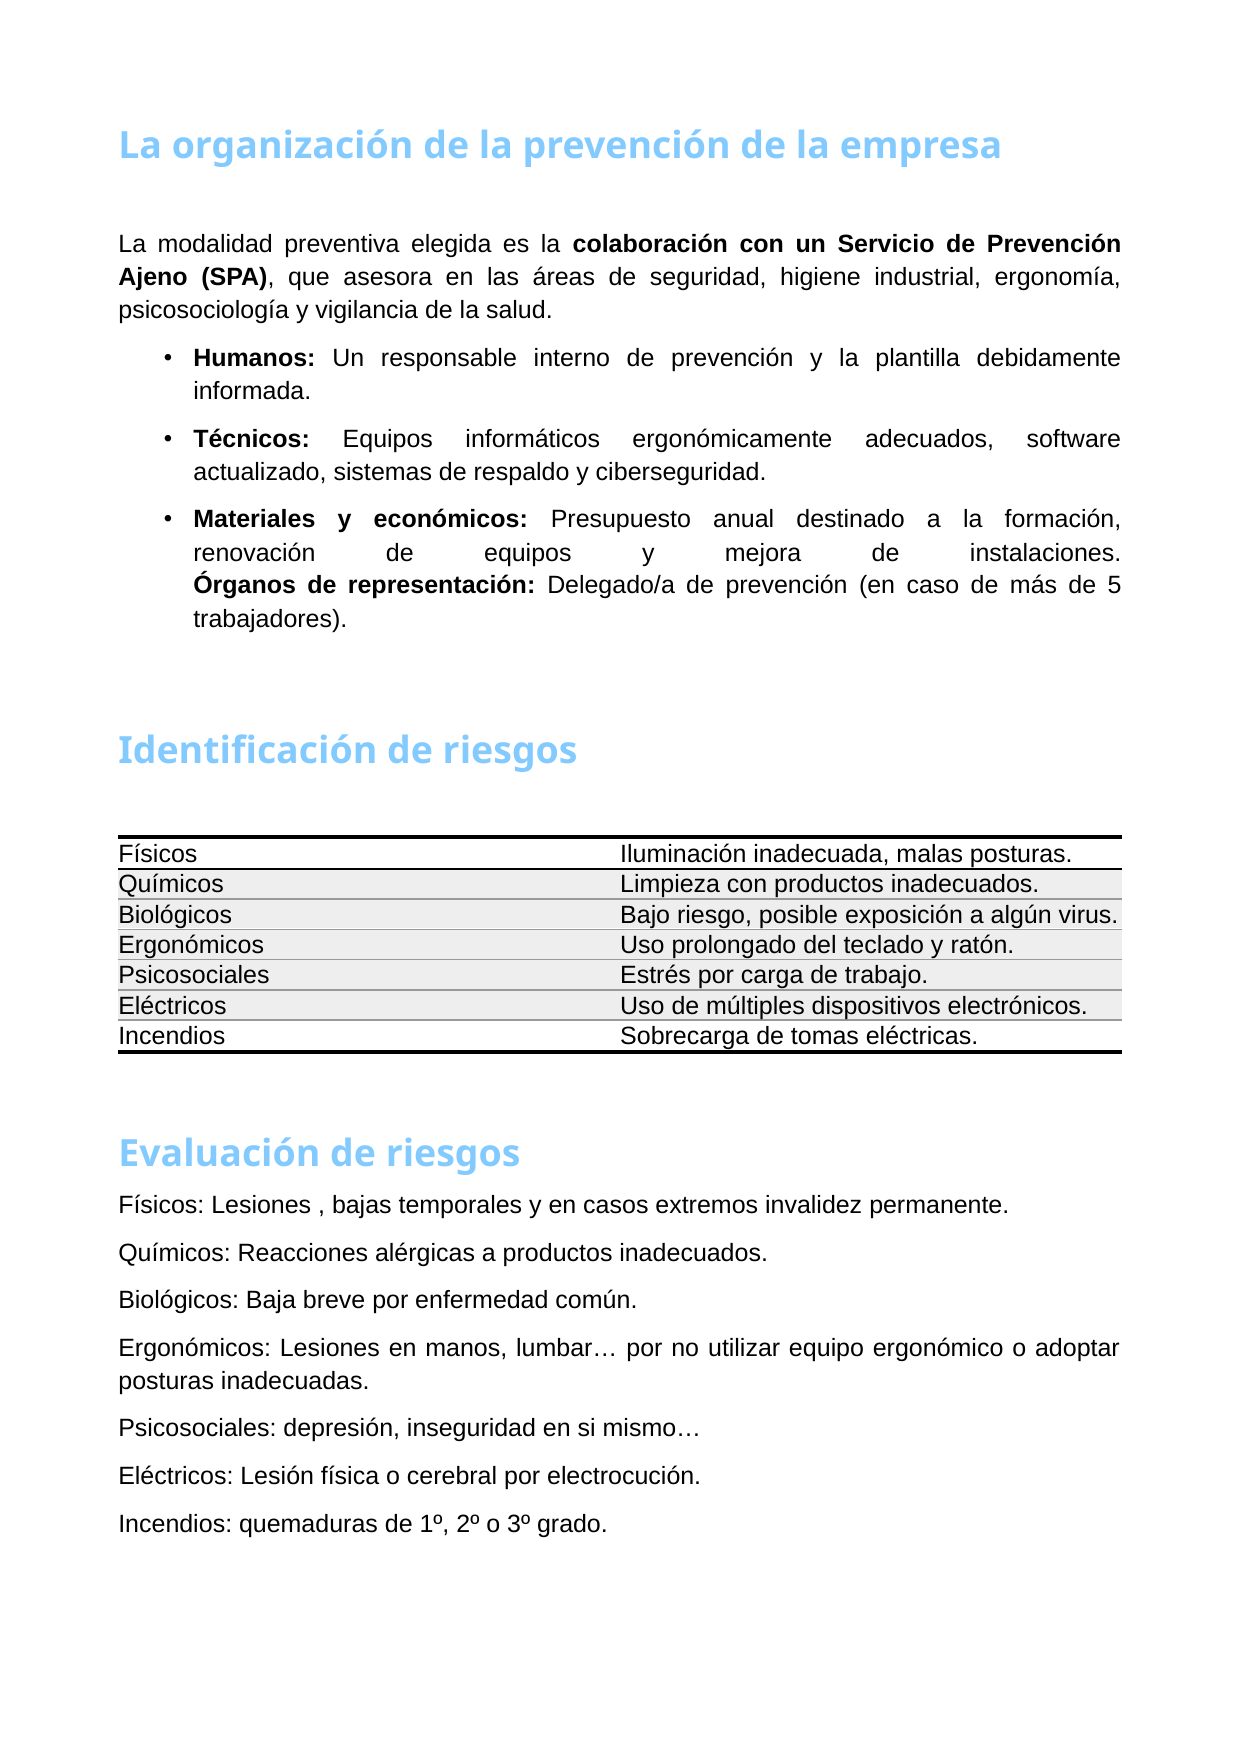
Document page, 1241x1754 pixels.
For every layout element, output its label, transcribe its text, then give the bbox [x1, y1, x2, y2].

table_cell Uso prolongado del teclado y ratón. [620, 930, 1122, 959]
table_cell Incendios [118, 1021, 620, 1050]
table_cell Químicos [118, 870, 620, 898]
text Ergonómicos: Lesiones en manos, lumbar… por no utilizar equipo ergonómico o adoptar posturas inadecuadas. [118, 1333, 1122, 1394]
table_header Iluminación inadecuada, malas posturas. [620, 839, 1122, 868]
table_cell Sobrecarga de tomas eléctricas. [620, 1021, 1122, 1050]
subtitle Evaluación de riesgos [118, 1126, 1122, 1177]
text La modalidad preventiva elegida es la colaboración con un Servicio de Prevención Ajeno (SPA), que asesora en las áreas de seguridad, higiene industrial, ergonomía, psicosociología y vigilancia de la salud. [118, 229, 1122, 324]
table_cell Limpieza con productos inadecuados. [620, 870, 1122, 898]
text Biológicos: Baja breve por enfermedad común. [118, 1285, 1122, 1314]
subtitle Identificación de riesgos [118, 724, 1122, 775]
text Físicos: Lesiones , bajas temporales y en casos extremos invalidez permanente. [118, 1190, 1122, 1219]
text Incendios: quemaduras de 1º, 2º o 3º grado. [118, 1509, 1122, 1537]
text Psicosociales: depresión, inseguridad en si mismo… [118, 1413, 1122, 1442]
list Técnicos: Equipos informáticos ergonómicamente adecuados, software actualizado, sistemas de respaldo y ciberseguridad. [164, 424, 1122, 486]
table_cell Biológicos [118, 900, 620, 928]
table_cell Estrés por carga de trabajo. [620, 960, 1122, 989]
list Humanos: Un responsable interno de prevención y la plantilla debidamente informada. [164, 343, 1122, 405]
table_cell Psicosociales [118, 960, 620, 989]
table_cell Ergonómicos [118, 930, 620, 959]
text Eléctricos: Lesión física o cerebral por electrocución. [118, 1461, 1122, 1490]
table_cell Uso de múltiples dispositivos electrónicos. [620, 991, 1122, 1019]
table_cell Bajo riesgo, posible exposición a algún virus. [620, 900, 1122, 928]
subtitle La organización de la prevención de la empresa [118, 118, 1122, 169]
text Químicos: Reacciones alérgicas a productos inadecuados. [118, 1238, 1122, 1266]
list Materiales y económicos: Presupuesto anual destinado a la formación, renovación de equipos y mejora de instalaciones. Órganos de representación: Delegado/a de prevención (en caso de más de 5 trabajadores). [164, 504, 1122, 632]
table_cell Eléctricos [118, 991, 620, 1019]
table_header Físicos [118, 839, 620, 868]
